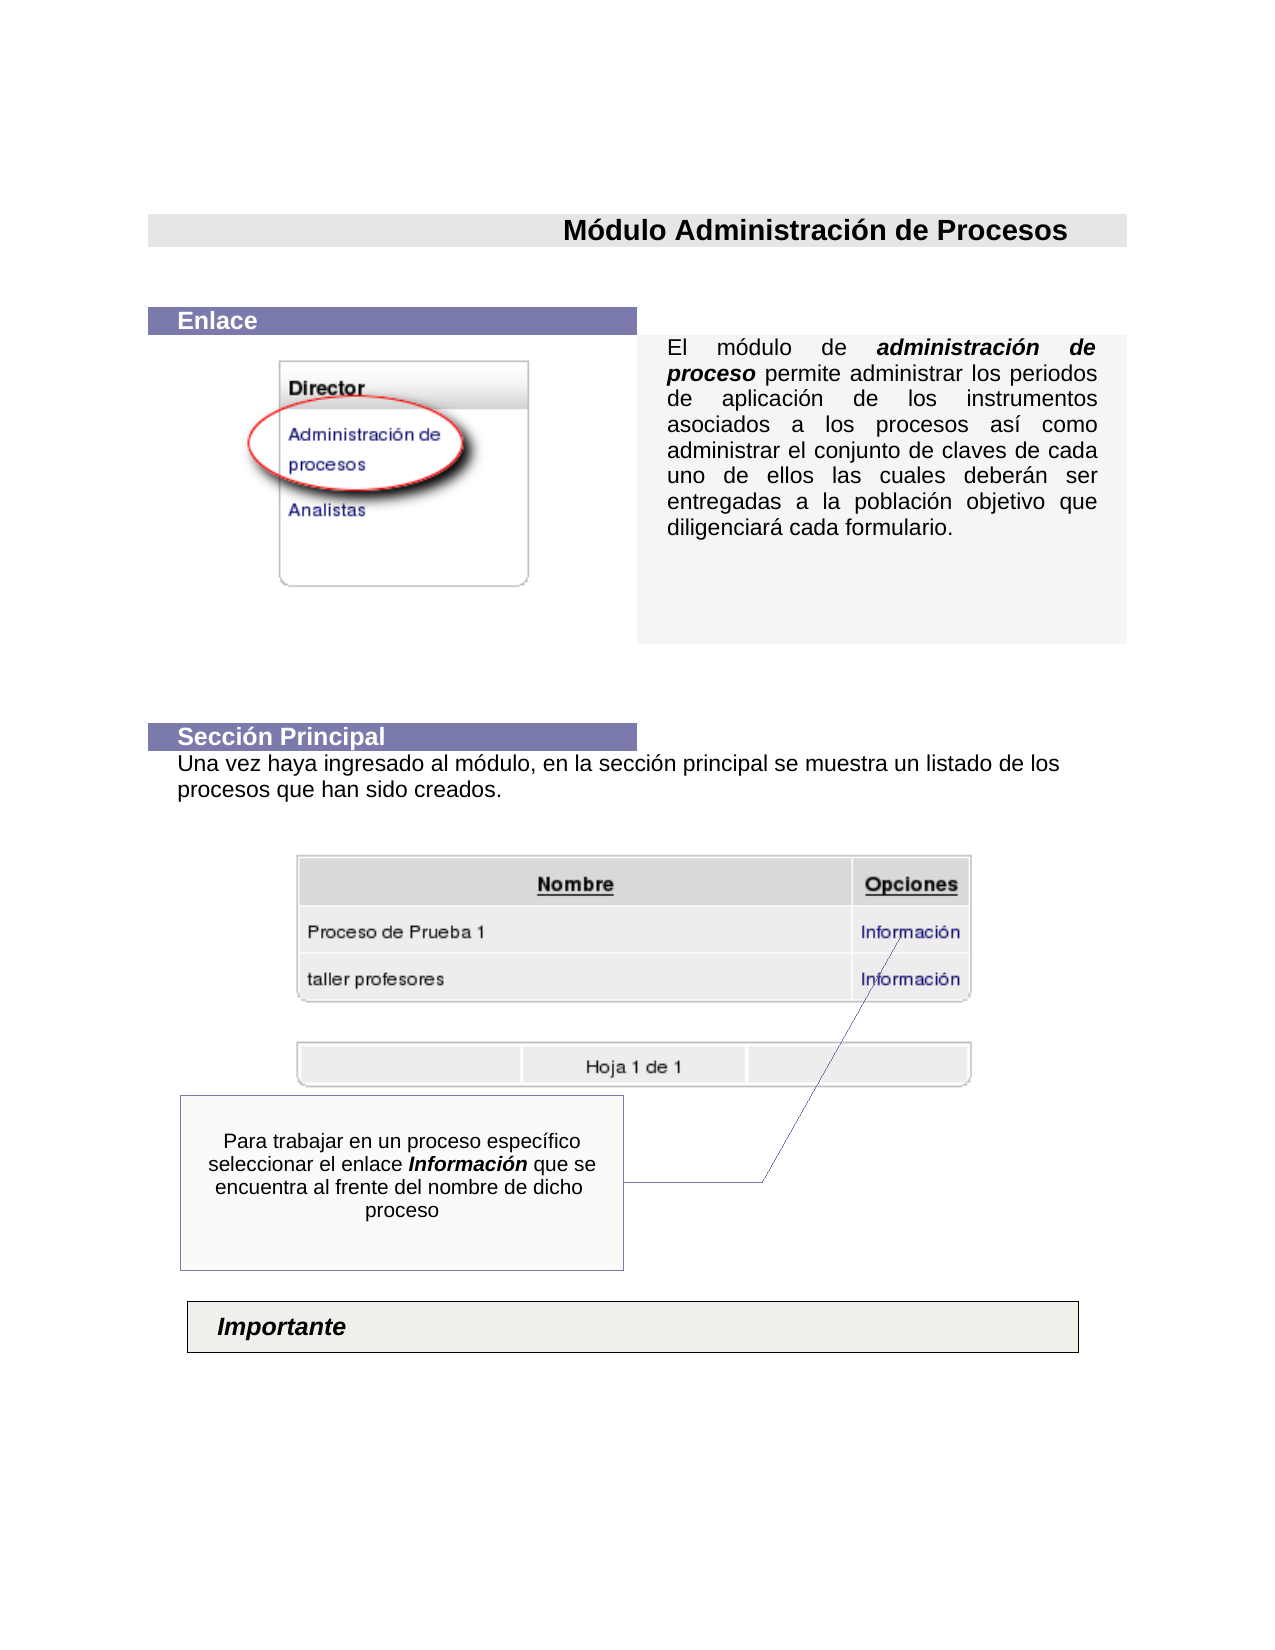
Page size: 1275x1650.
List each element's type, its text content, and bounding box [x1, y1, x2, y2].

table_header Módulo Administración de Procesos [1068, 214, 1127, 247]
table_cell Una vez haya ingresado al módulo, en la sección principal se muestra un listado de los procesos que han sido creados. [148, 751, 1127, 802]
table_header Sección Principal [148, 723, 637, 751]
table_header Módulo Administración de Procesos [148, 214, 207, 247]
table_header Enlace [148, 307, 637, 335]
picture [292, 827, 983, 1122]
table_cell [148, 802, 1127, 1249]
table_header [638, 307, 1127, 335]
table_header Importante [188, 1302, 1078, 1352]
table_cell [148, 335, 637, 644]
table_header [638, 723, 1127, 751]
table_cell El módulo de administración de proceso permite administrar los periodos de aplicación de los instrumentos asociados a los procesos así como administrar el conjunto de claves de cada uno de ellos las cuales deberán ser entregadas a la población objetivo que diligenciará cada formulario. [638, 335, 1127, 644]
picture [240, 335, 545, 617]
